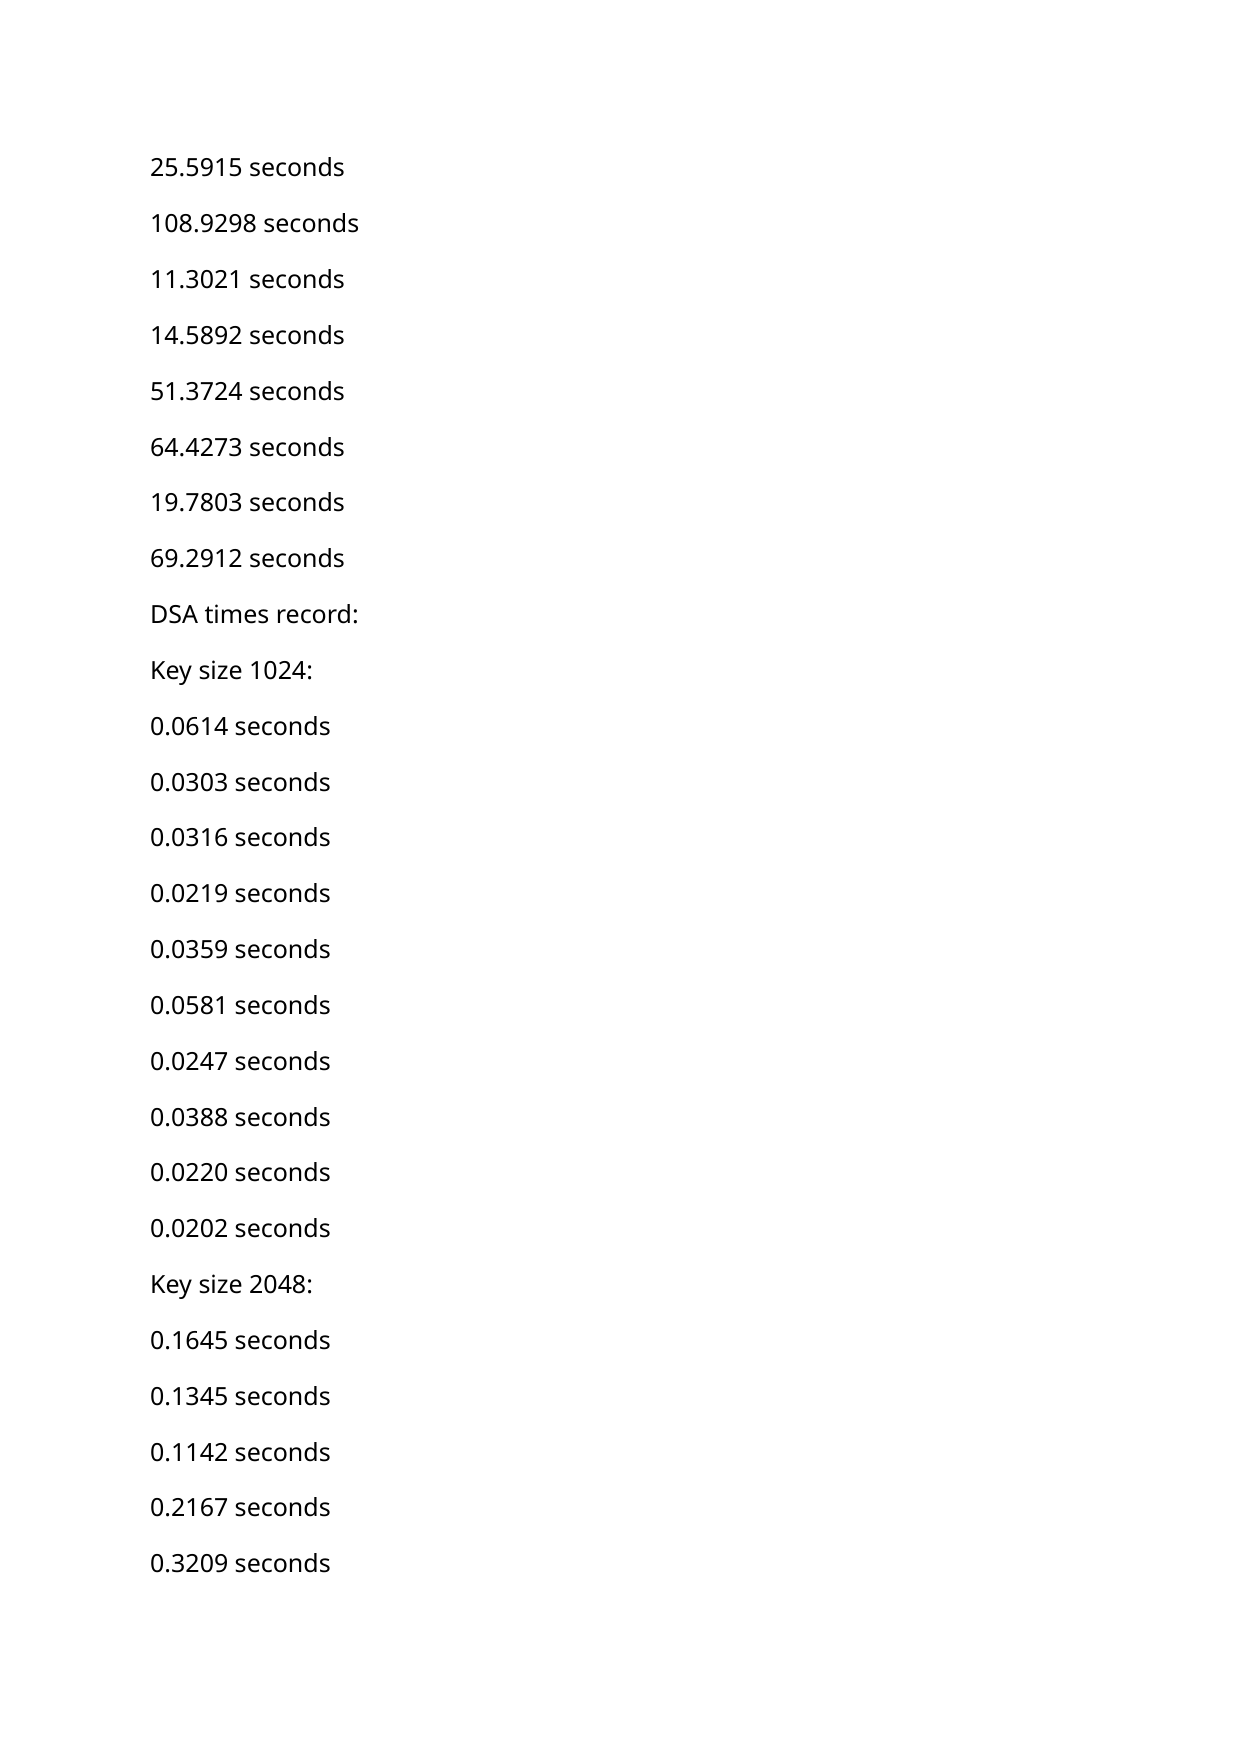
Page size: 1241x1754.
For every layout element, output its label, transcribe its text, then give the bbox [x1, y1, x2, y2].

text 64.4273 seconds [150, 429, 1090, 463]
text DSA times record: [150, 597, 1090, 631]
text 108.9298 seconds [150, 206, 1090, 240]
text 51.3724 seconds [150, 373, 1090, 407]
text 0.0388 seconds [150, 1099, 1090, 1133]
text 0.2167 seconds [150, 1490, 1090, 1524]
text 0.0220 seconds [150, 1155, 1090, 1189]
text 0.0359 seconds [150, 932, 1090, 966]
text 0.0581 seconds [150, 987, 1090, 1022]
text 0.0316 seconds [150, 820, 1090, 854]
text 0.0219 seconds [150, 876, 1090, 910]
text 25.5915 seconds [150, 150, 1090, 184]
text 0.0202 seconds [150, 1211, 1090, 1245]
text 0.0247 seconds [150, 1043, 1090, 1077]
text 0.1645 seconds [150, 1322, 1090, 1357]
text 0.1345 seconds [150, 1378, 1090, 1412]
text 14.5892 seconds [150, 317, 1090, 352]
text 0.0614 seconds [150, 708, 1090, 742]
text 19.7803 seconds [150, 485, 1090, 519]
text Key size 1024: [150, 652, 1090, 687]
text 0.3209 seconds [150, 1546, 1090, 1580]
text 0.1142 seconds [150, 1434, 1090, 1468]
text 11.3021 seconds [150, 262, 1090, 296]
text 0.0303 seconds [150, 764, 1090, 798]
text Key size 2048: [150, 1267, 1090, 1301]
text 69.2912 seconds [150, 541, 1090, 575]
